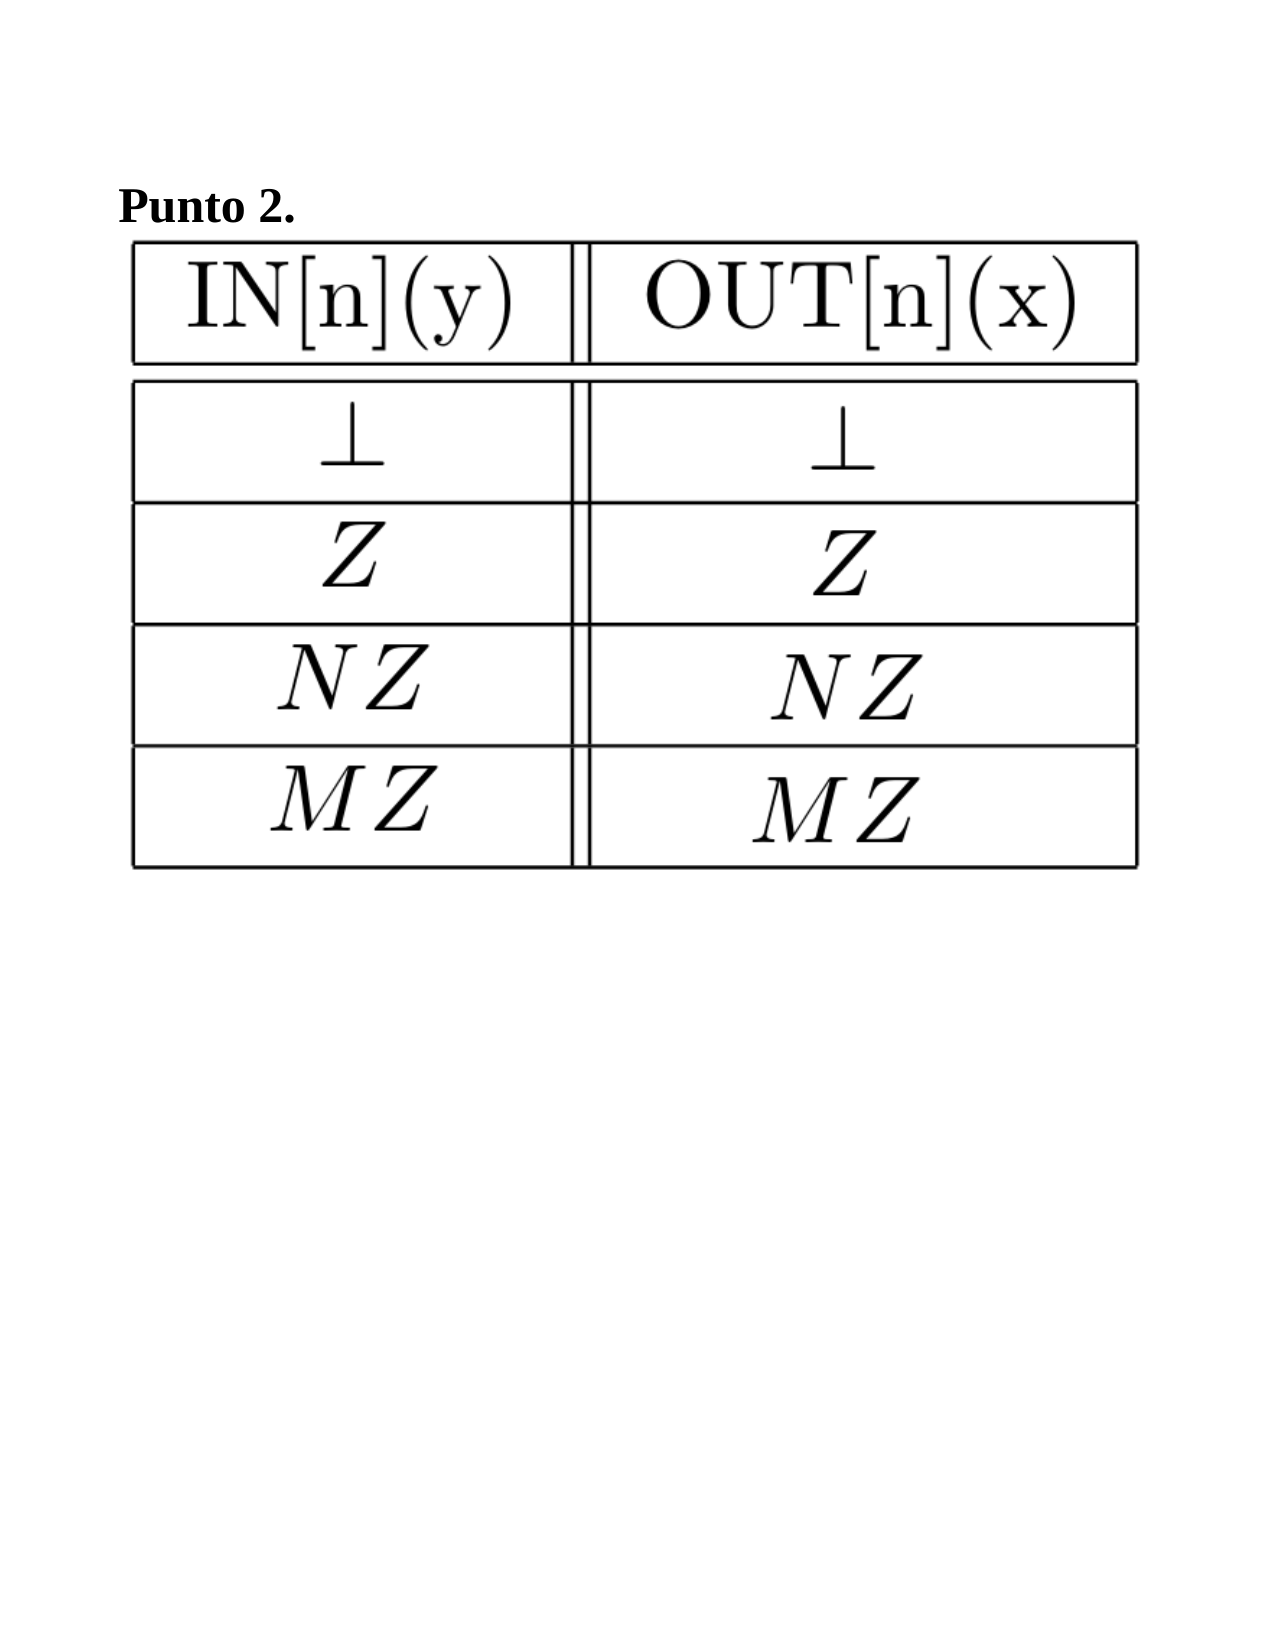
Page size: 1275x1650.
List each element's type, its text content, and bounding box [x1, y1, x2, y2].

text Punto 2. [118, 176, 1157, 233]
